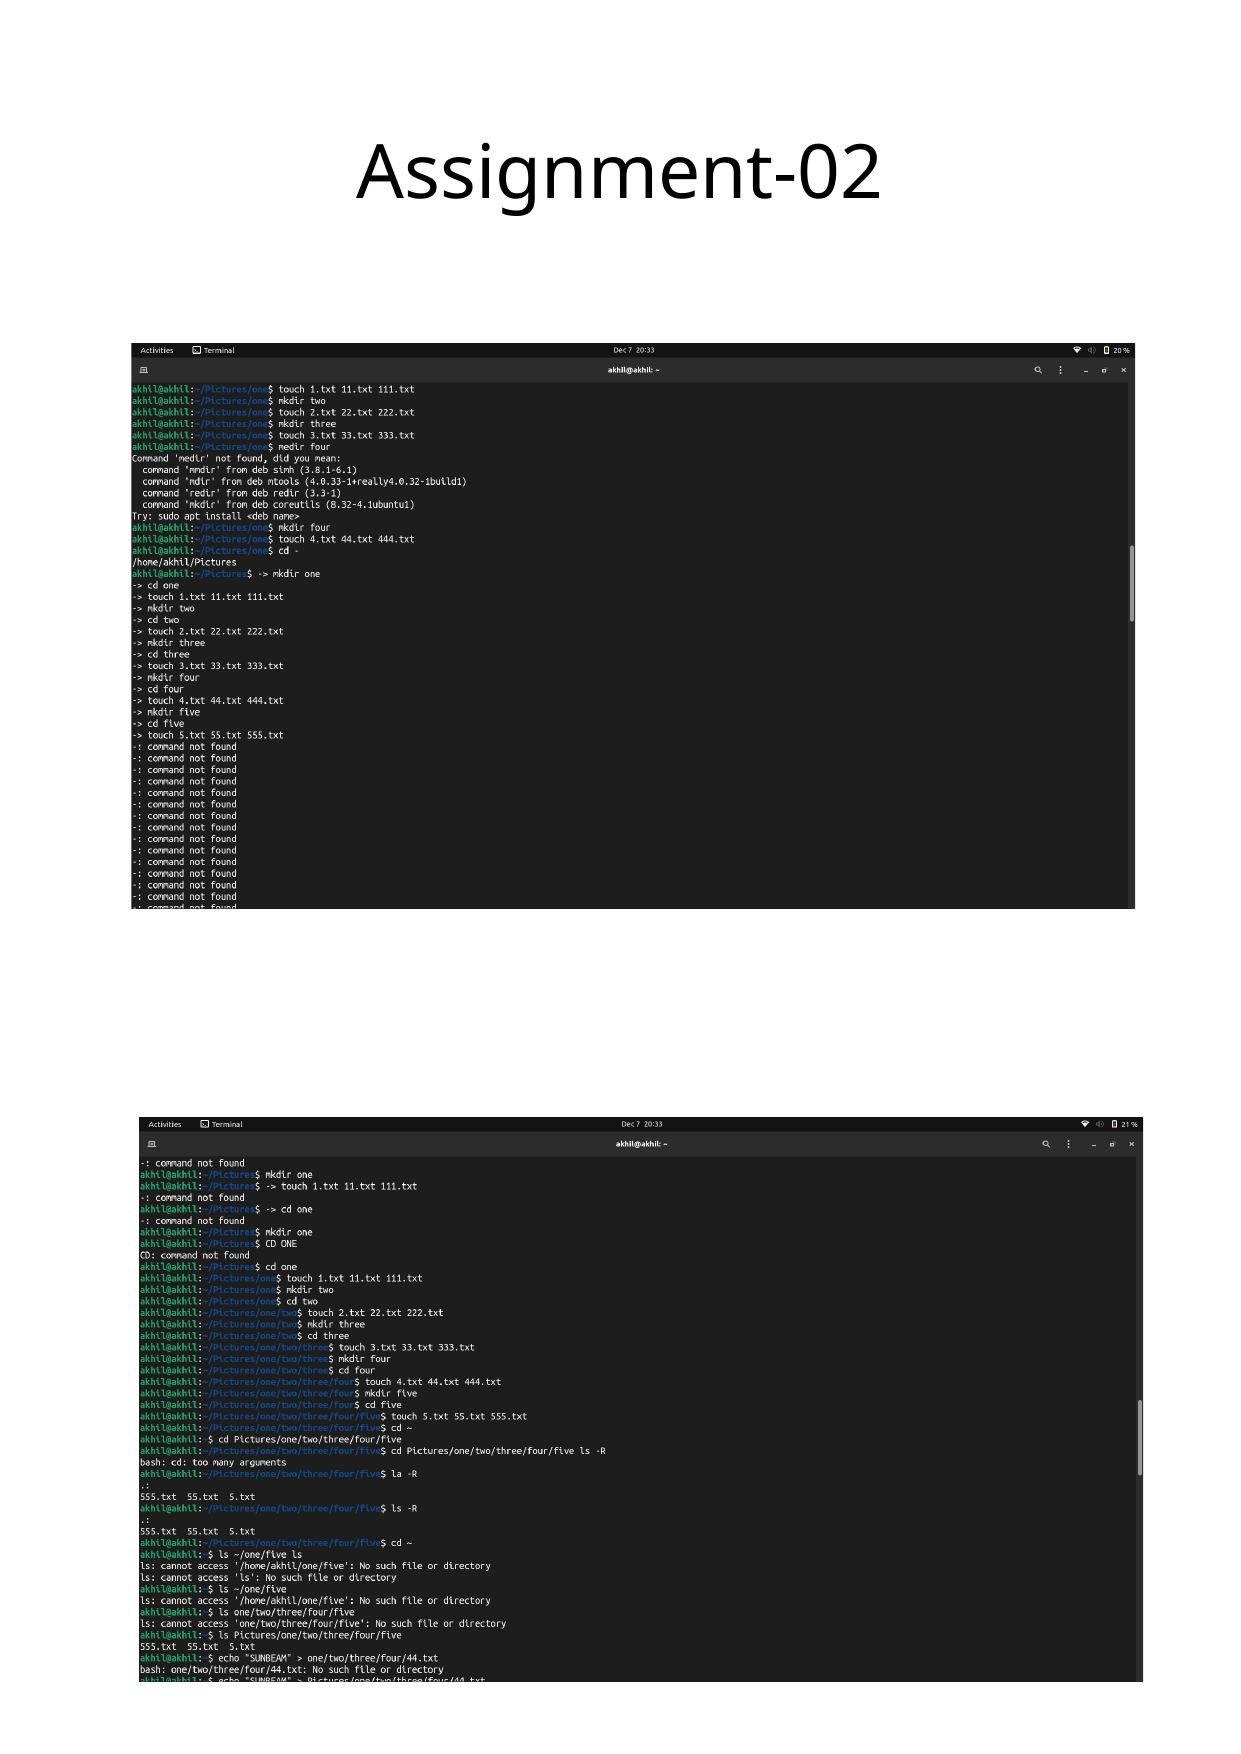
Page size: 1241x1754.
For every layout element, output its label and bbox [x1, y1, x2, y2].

picture [139, 1117, 1144, 1682]
picture [131, 343, 1136, 909]
